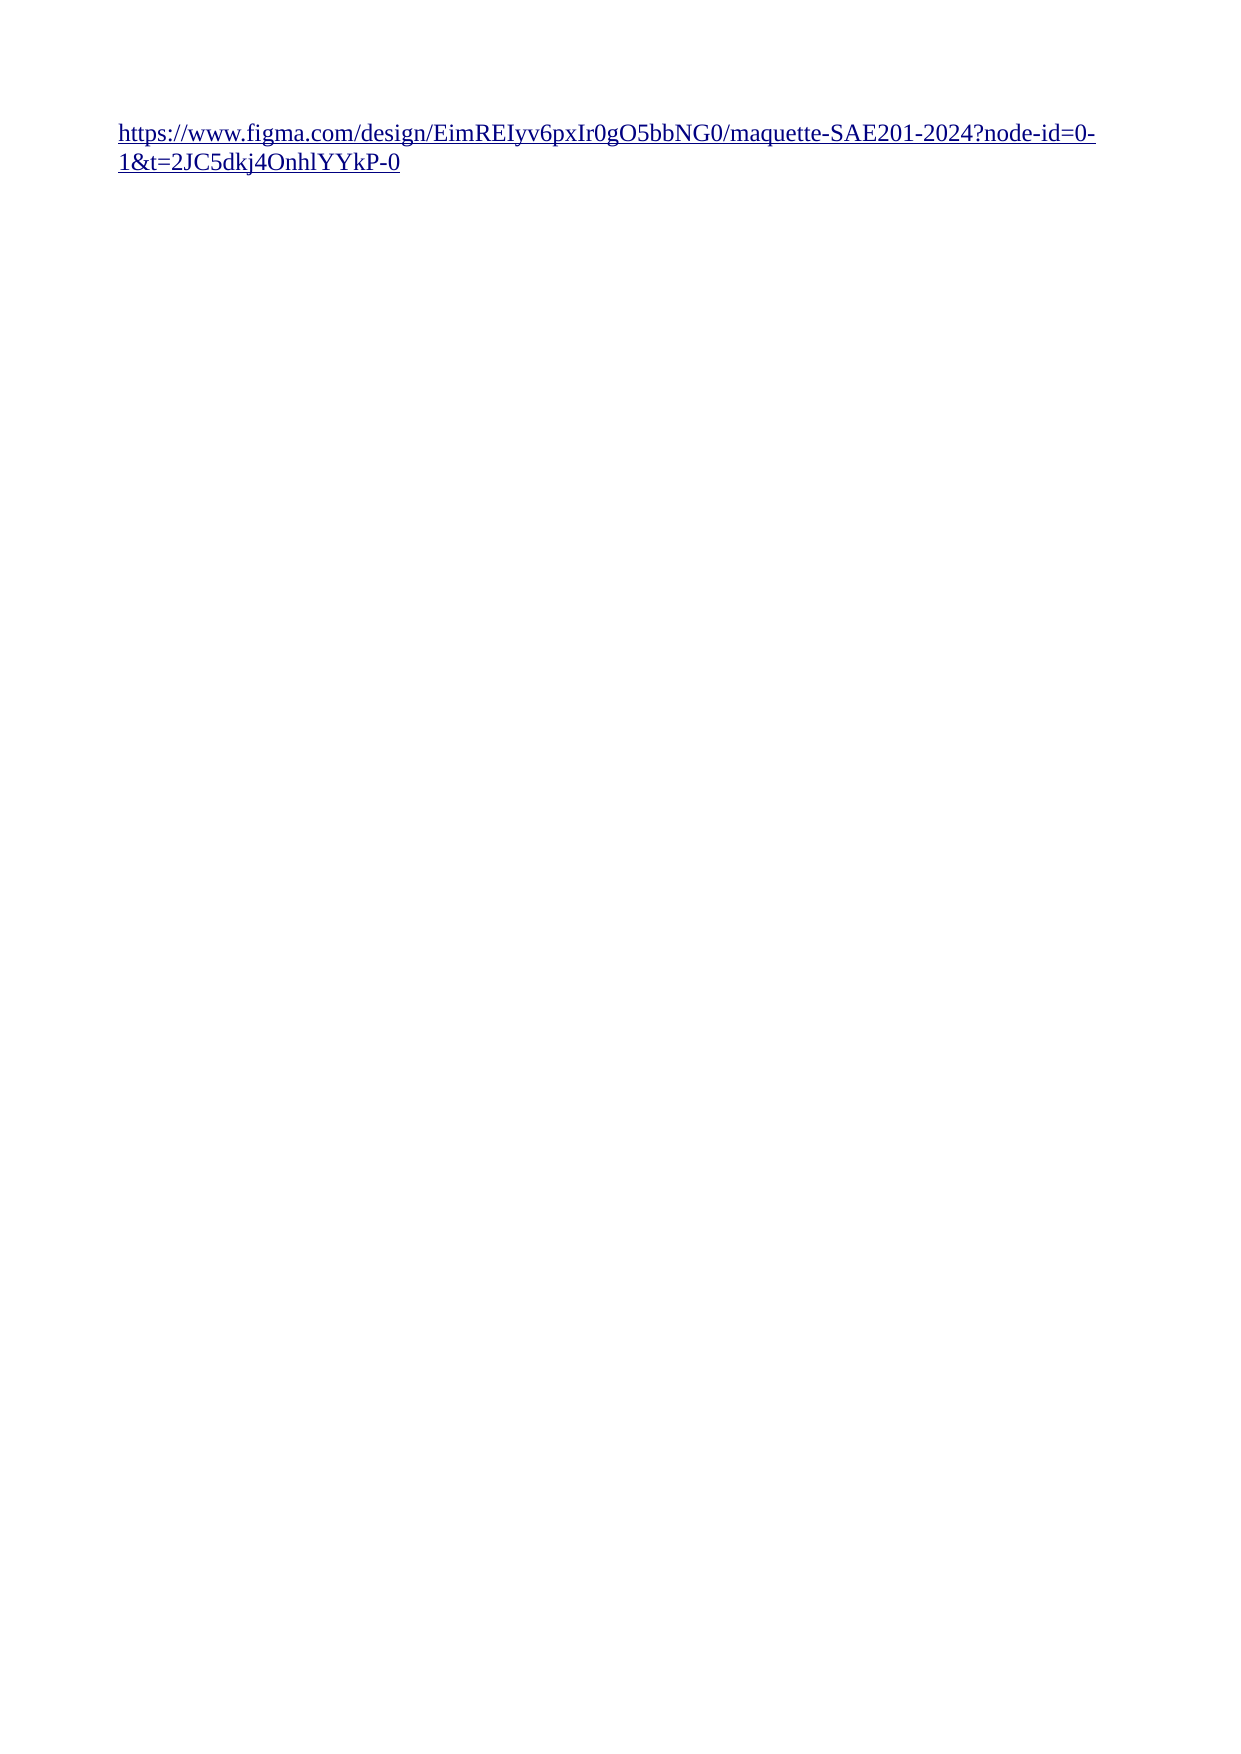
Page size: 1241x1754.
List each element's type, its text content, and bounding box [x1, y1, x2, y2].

text https://www.figma.com/design/EimREIyv6pxIr0gO5bbNG0/maquette-SAE201-2024?node-id=0-1&t=2JC5dkj4OnhlYYkP-0 [118, 118, 1122, 176]
